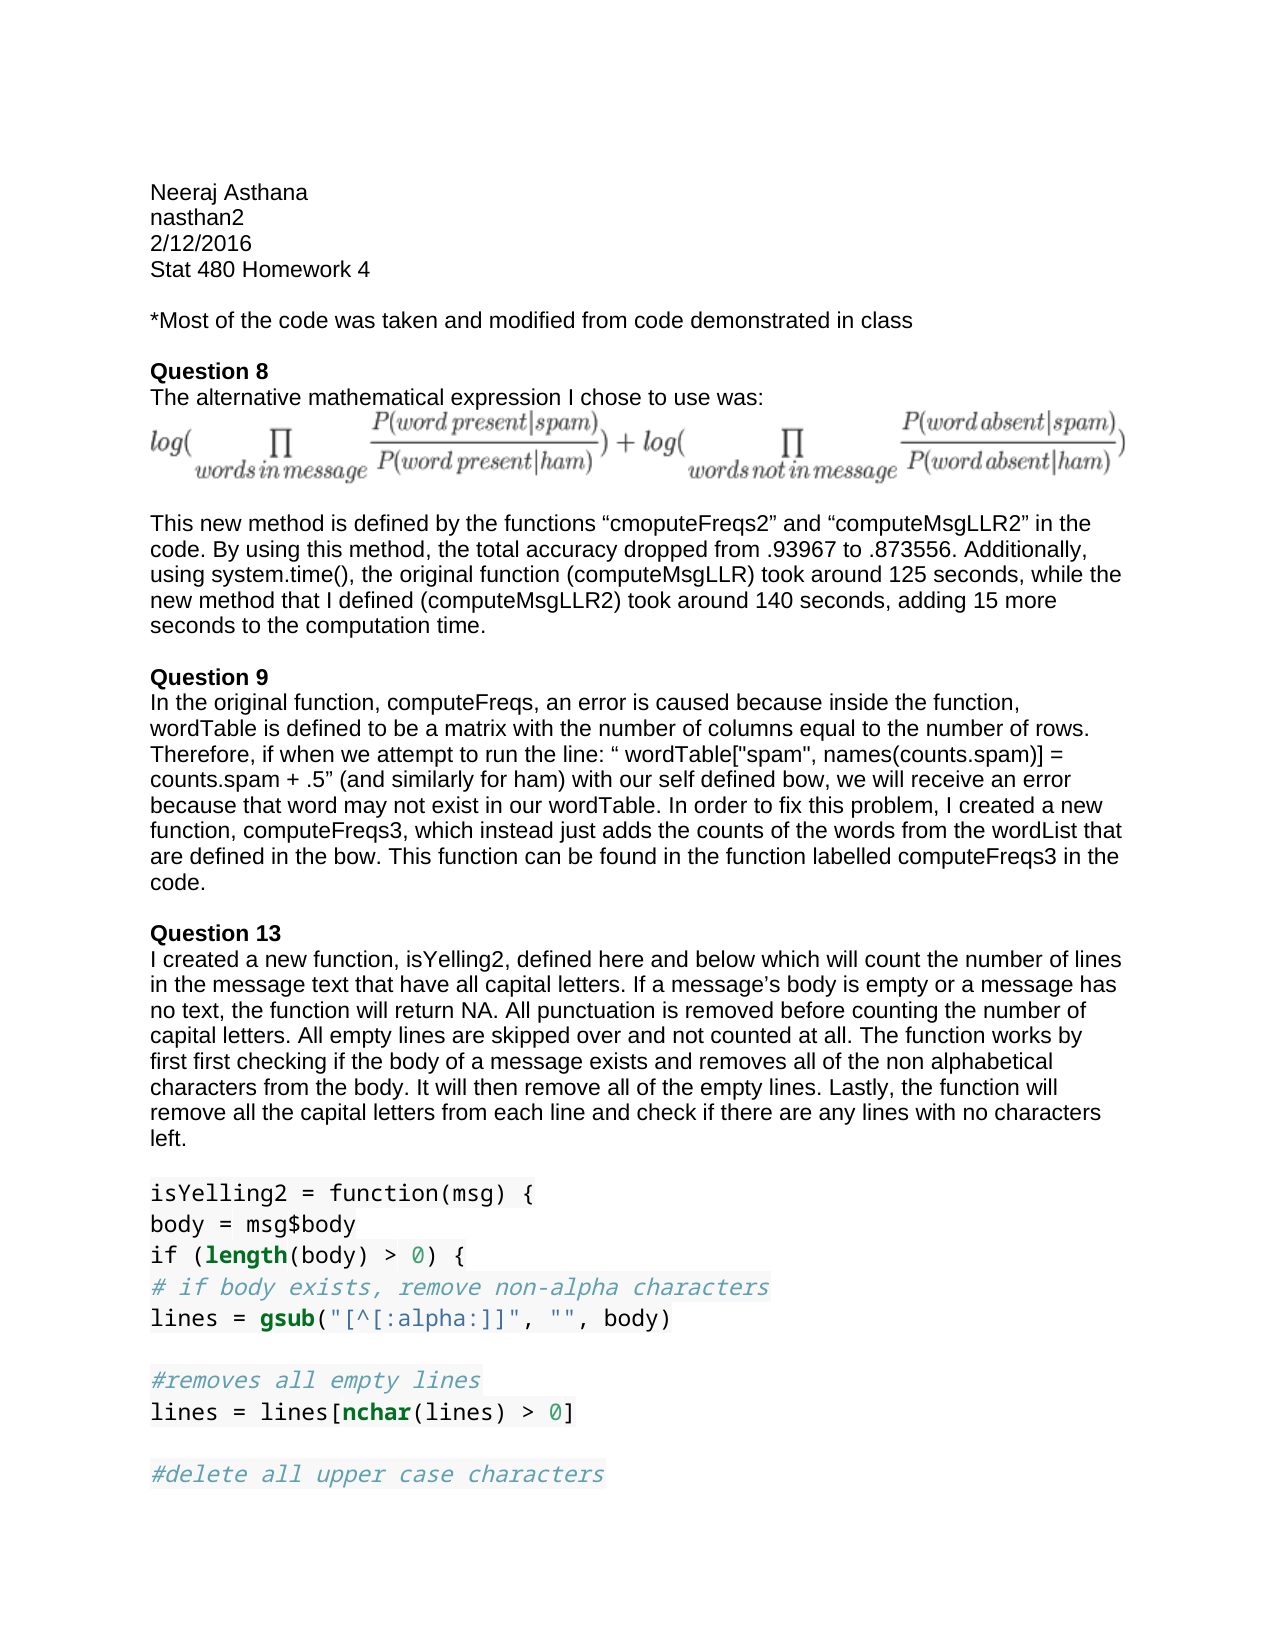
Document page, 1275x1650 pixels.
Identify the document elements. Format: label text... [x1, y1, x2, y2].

text This new method is defined by the functions “cmoputeFreqs2” and “computeMsgLLR2” in the code. By using this method, the total accuracy dropped from .93967 to .873556. Additionally, using system.time(), the original function (computeMsgLLR) took around 125 seconds, while the new method that I defined (computeMsgLLR2) took around 140 seconds, adding 15 more seconds to the computation time. [150, 511, 1125, 639]
text Question 13 [150, 921, 1125, 946]
text Stat 480 Homework 4 [150, 256, 1125, 282]
text Question 8 [150, 359, 1125, 384]
text lines = gsub("[^[:alpha:]]", "", body) [150, 1302, 1125, 1333]
text nasthan2 [150, 205, 1125, 231]
text isYelling2 = function(msg) { [150, 1177, 1125, 1208]
text body = msg$body [150, 1208, 1125, 1239]
text Neeraj Asthana [150, 179, 1125, 205]
text Question 9 [150, 664, 1125, 690]
text if (length(body) > 0) { [150, 1239, 1125, 1271]
text *Most of the code was taken and modified from code demonstrated in class [150, 307, 1125, 333]
picture [150, 410, 1125, 485]
text lines = lines[nchar(lines) > 0] [150, 1396, 1125, 1427]
text #delete all upper case characters [150, 1458, 1125, 1489]
text #removes all empty lines [150, 1364, 1125, 1396]
text I created a new function, isYelling2, defined here and below which will count the number of lines in the message text that have all capital letters. If a message’s body is empty or a message has no text, the function will return NA. All punctuation is removed before counting the number of capital letters. All empty lines are skipped over and not counted at all. The function works by first first checking if the body of a message exists and removes all of the non alphabetical characters from the body. It will then remove all of the empty lines. Lastly, the function will remove all the capital letters from each line and check if there are any lines with no characters left. [150, 946, 1125, 1151]
text 2/12/2016 [150, 231, 1125, 256]
text # if body exists, remove non-alpha characters [150, 1271, 1125, 1302]
text In the original function, computeFreqs, an error is caused because inside the function, wordTable is defined to be a matrix with the number of columns equal to the number of rows. Therefore, if when we attempt to run the line: “ wordTable["spam", names(counts.spam)] = counts.spam + .5” (and similarly for ham) with our self defined bow, we will receive an error because that word may not exist in our wordTable. In order to fix this problem, I created a new function, computeFreqs3, which instead just adds the counts of the words from the wordList that are defined in the bow. This function can be found in the function labelled computeFreqs3 in the code. [150, 690, 1125, 895]
text The alternative mathematical expression I chose to use was: [150, 384, 1125, 410]
